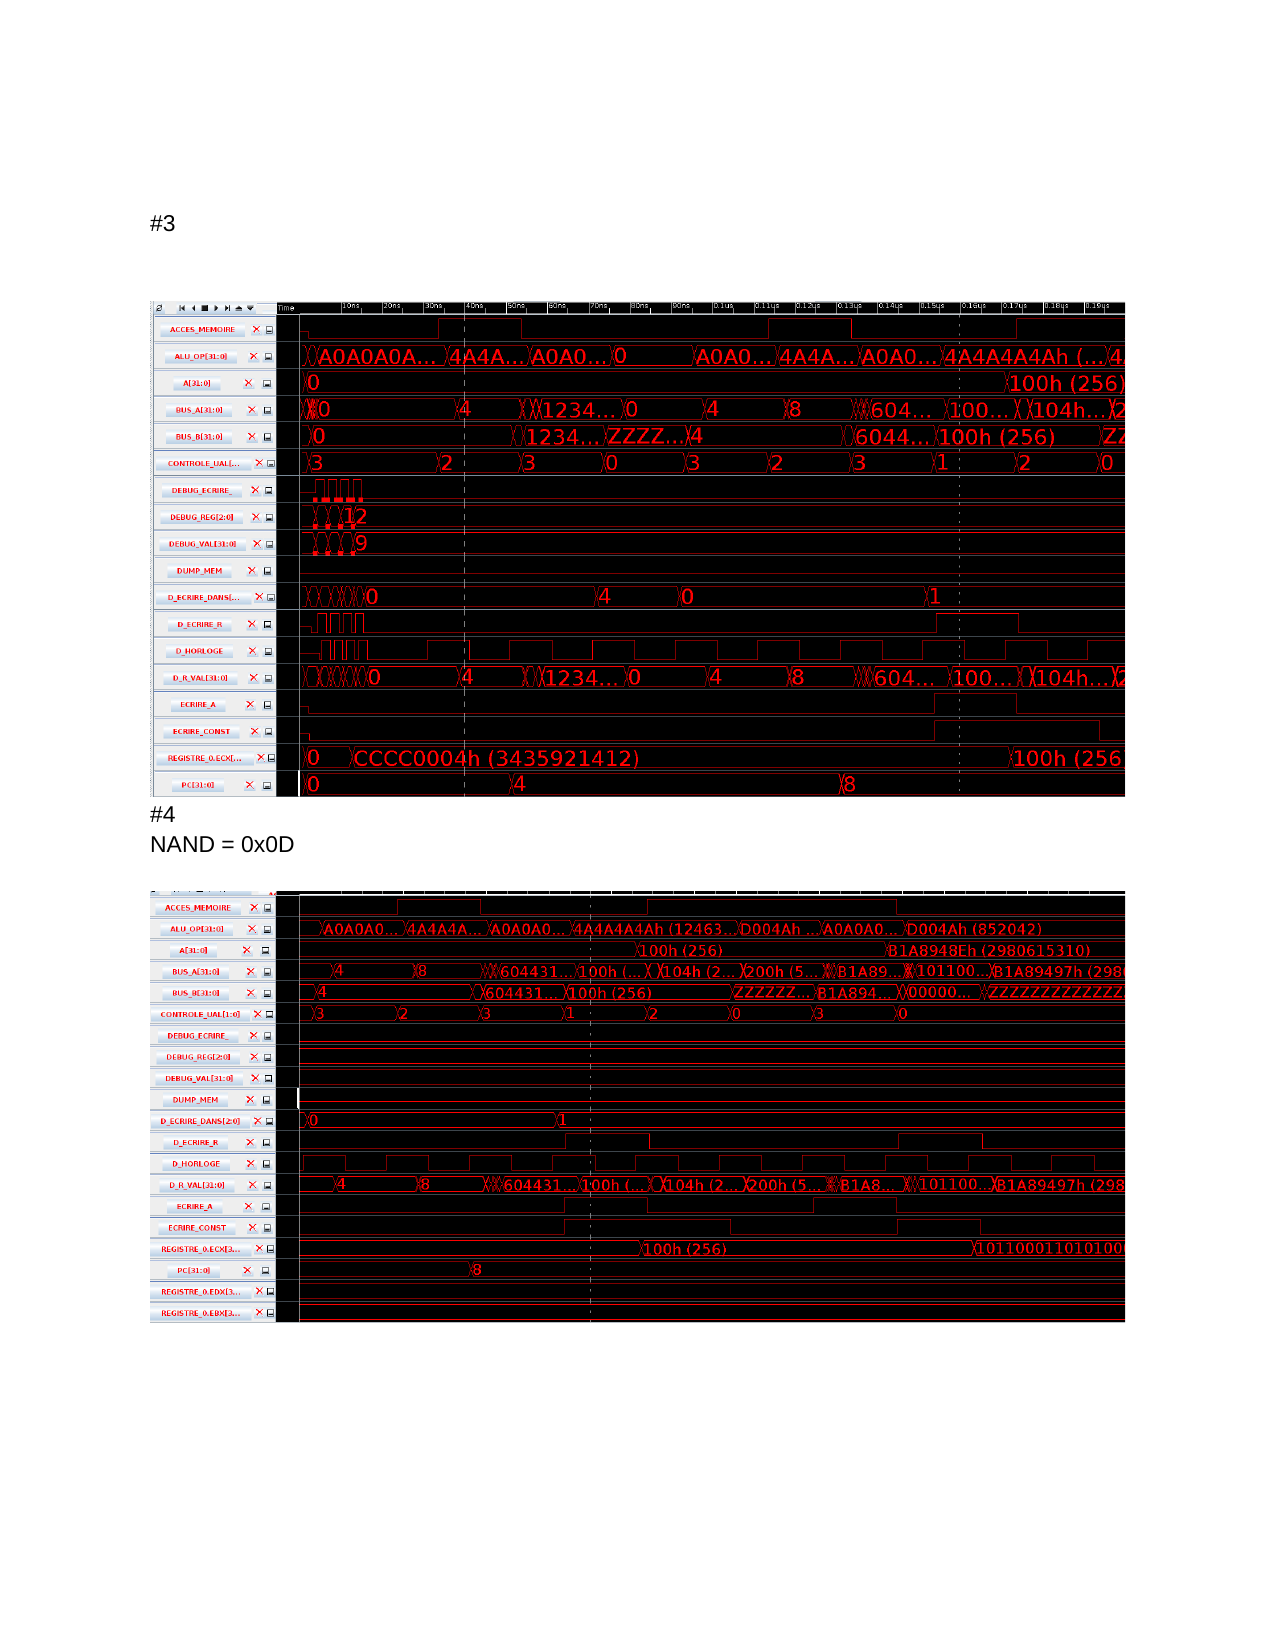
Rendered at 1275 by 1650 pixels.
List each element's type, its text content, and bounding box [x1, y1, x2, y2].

picture [150, 301, 1125, 797]
text NAND = 0x0D [150, 831, 1125, 857]
text #3 [150, 210, 1125, 237]
text #4 [150, 801, 1125, 827]
picture [150, 891, 1125, 1323]
